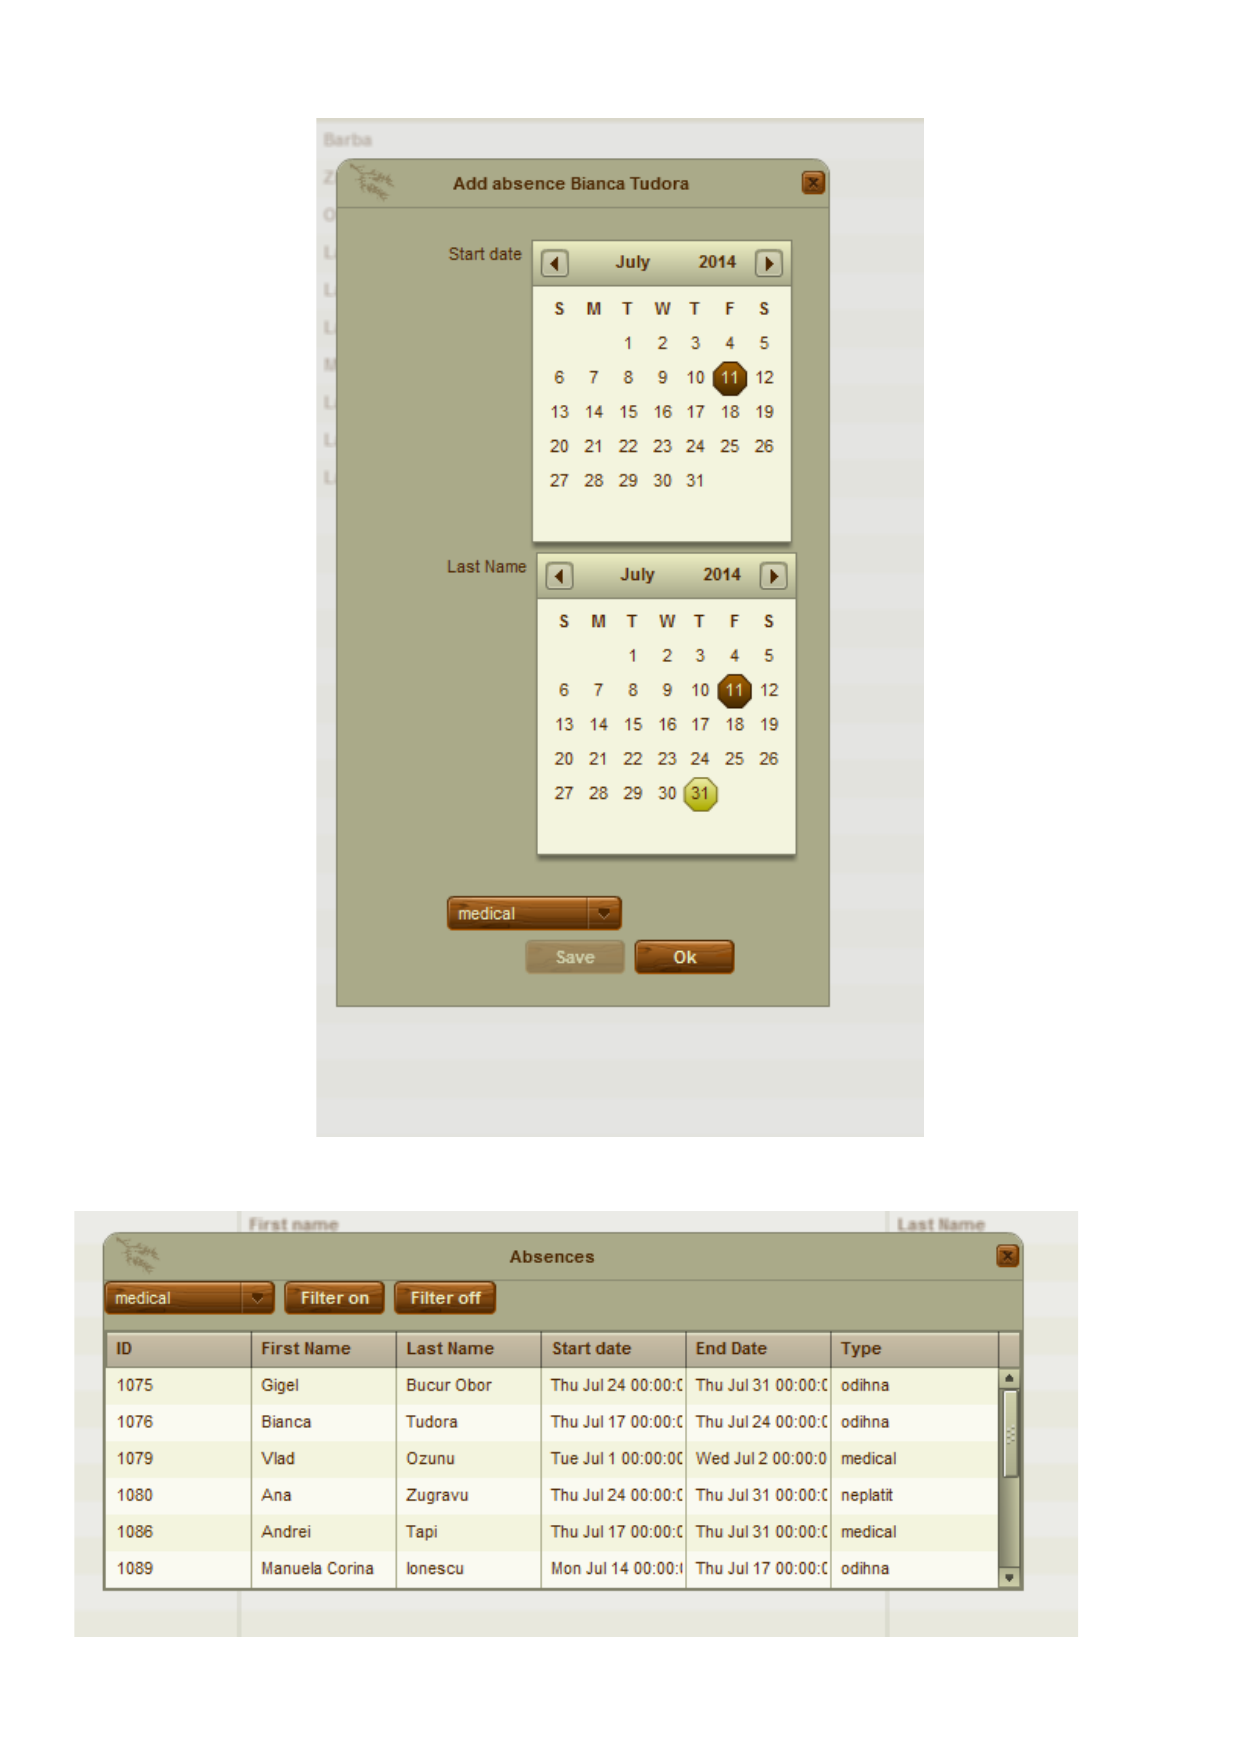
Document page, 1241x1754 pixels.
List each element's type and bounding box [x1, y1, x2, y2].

picture [316, 118, 924, 1137]
picture [74, 1211, 1079, 1637]
